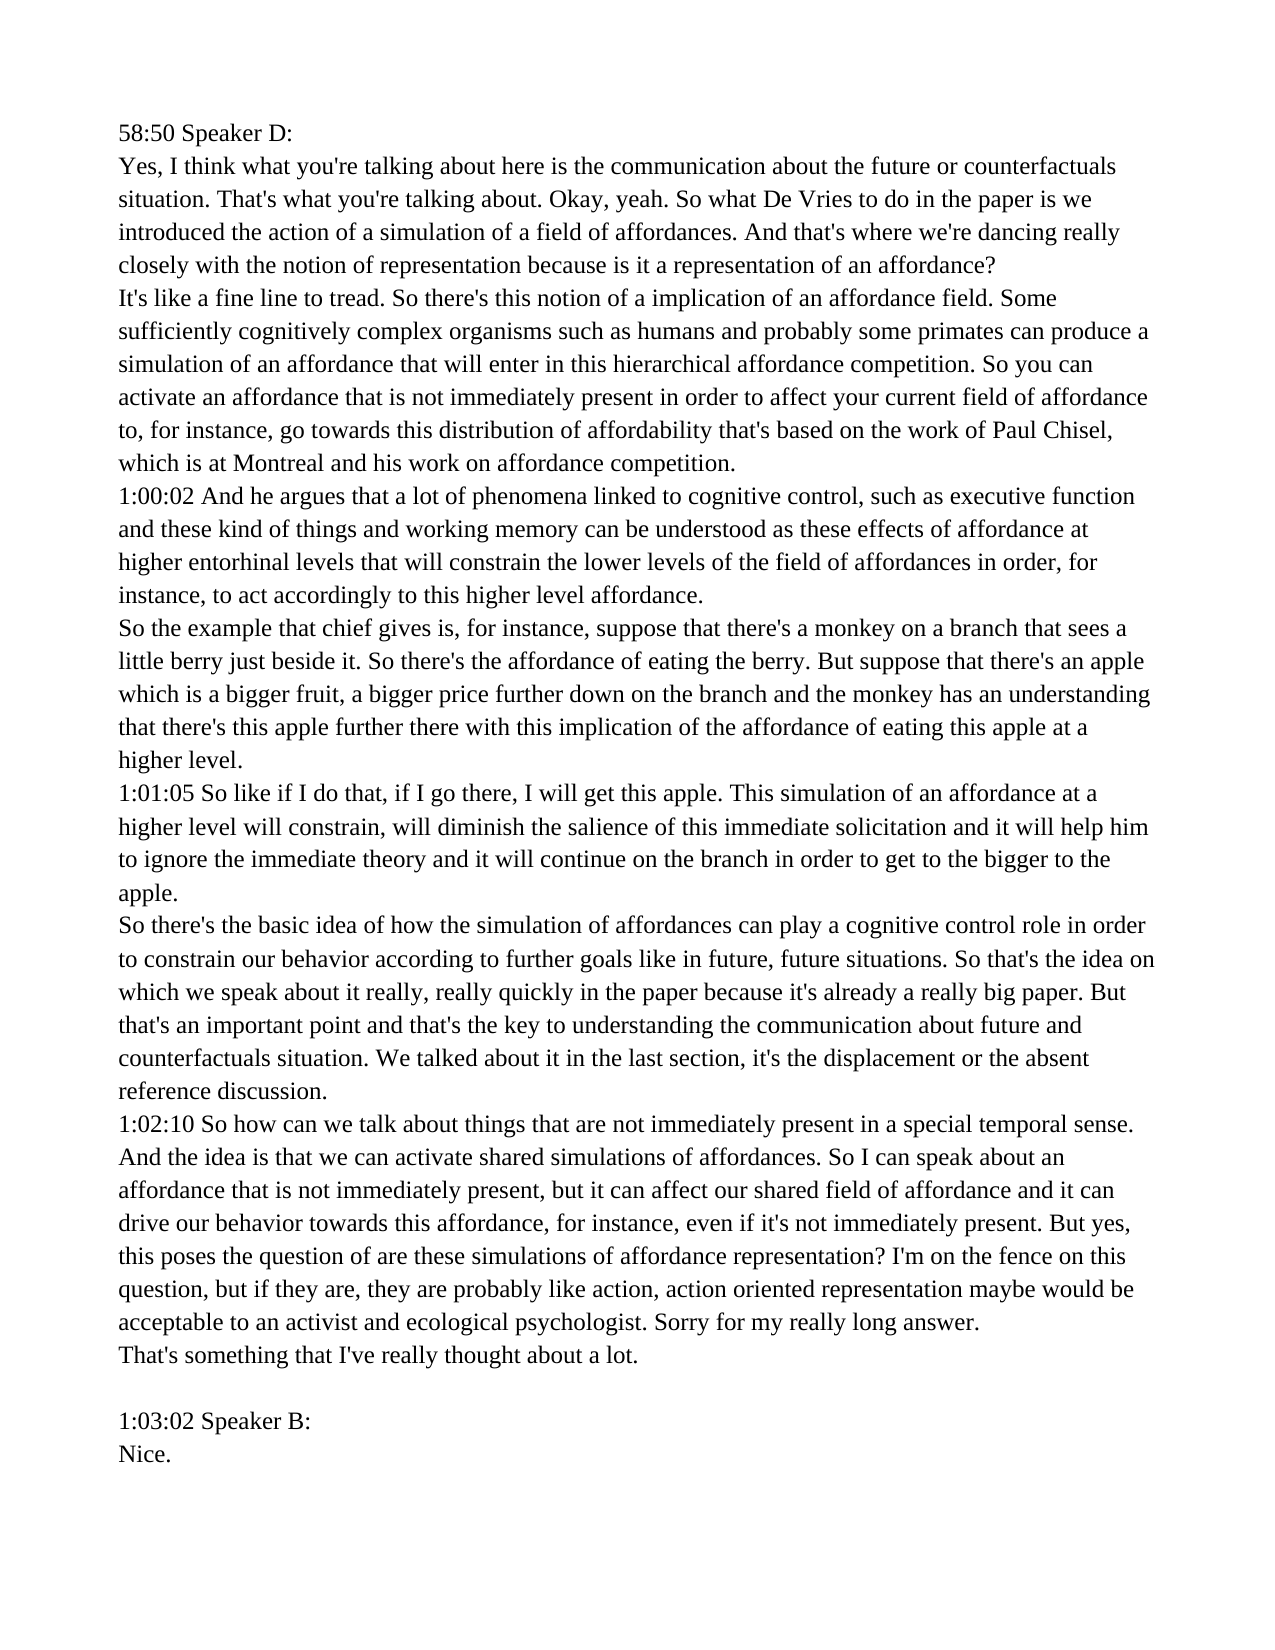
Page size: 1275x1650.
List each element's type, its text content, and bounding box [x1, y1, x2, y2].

text So there's the basic idea of how the simulation of affordances can play a cognitive control role in order to constrain our behavior according to further goals like in future, future situations. So that's the idea on which we speak about it really, really quickly in the paper because it's already a really big paper. But that's an important point and that's the key to understanding the communication about future and counterfactuals situation. We talked about it in the last section, it's the displacement or the absent reference discussion. [118, 911, 1157, 1104]
text 1:01:05 So like if I do that, if I go there, I will get this apple. This simulation of an affordance at a higher level will constrain, will diminish the salience of this immediate solicitation and it will help him to ignore the immediate theory and it will continue on the branch in order to get to the bigger to the apple. [118, 778, 1157, 906]
text 58:50 Speaker D: [118, 118, 1157, 147]
text 1:02:10 So how can we talk about things that are not immediately present in a special temporal sense. [118, 1109, 1157, 1137]
text Yes, I think what you're talking about here is the communication about the future or counterfactuals situation. That's what you're talking about. Okay, yeah. So what De Vries to do in the paper is we introduced the action of a simulation of a field of affordances. And that's where we're dancing really closely with the notion of representation because is it a representation of an affordance? [118, 151, 1157, 279]
text And the idea is that we can activate shared simulations of affordances. So I can speak about an affordance that is not immediately present, but it can affect our shared field of affordance and it can drive our behavior towards this affordance, for instance, even if it's not immediately present. But yes, this poses the question of are these simulations of affordance representation? I'm on the fence on this question, but if they are, they are probably like action, action oriented representation maybe would be acceptable to an activist and ecological psychologist. Sorry for my really long answer. [118, 1142, 1157, 1336]
text 1:03:02 Speaker B: [118, 1406, 1157, 1435]
text Nice. [118, 1439, 1157, 1468]
text So the example that chief gives is, for instance, suppose that there's a monkey on a branch that sees a little berry just beside it. So there's the affordance of eating the berry. But suppose that there's an apple which is a bigger fruit, a bigger price further down on the branch and the monkey has an understanding that there's this apple further there with this implication of the affordance of eating this apple at a higher level. [118, 613, 1157, 774]
text That's something that I've really thought about a lot. [118, 1340, 1157, 1369]
text It's like a fine line to tread. So there's this notion of a implication of an affordance field. Some sufficiently cognitively complex organisms such as humans and probably some primates can produce a simulation of an affordance that will enter in this hierarchical affordance competition. So you can activate an affordance that is not immediately present in order to affect your current field of affordance to, for instance, go towards this distribution of affordability that's based on the work of Paul Chisel, which is at Montreal and his work on affordance competition. [118, 283, 1157, 477]
text 1:00:02 And he argues that a lot of phenomena linked to cognitive control, such as executive function and these kind of things and working memory can be understood as these effects of affordance at higher entorhinal levels that will constrain the lower levels of the field of affordances in order, for instance, to act accordingly to this higher level affordance. [118, 481, 1157, 609]
